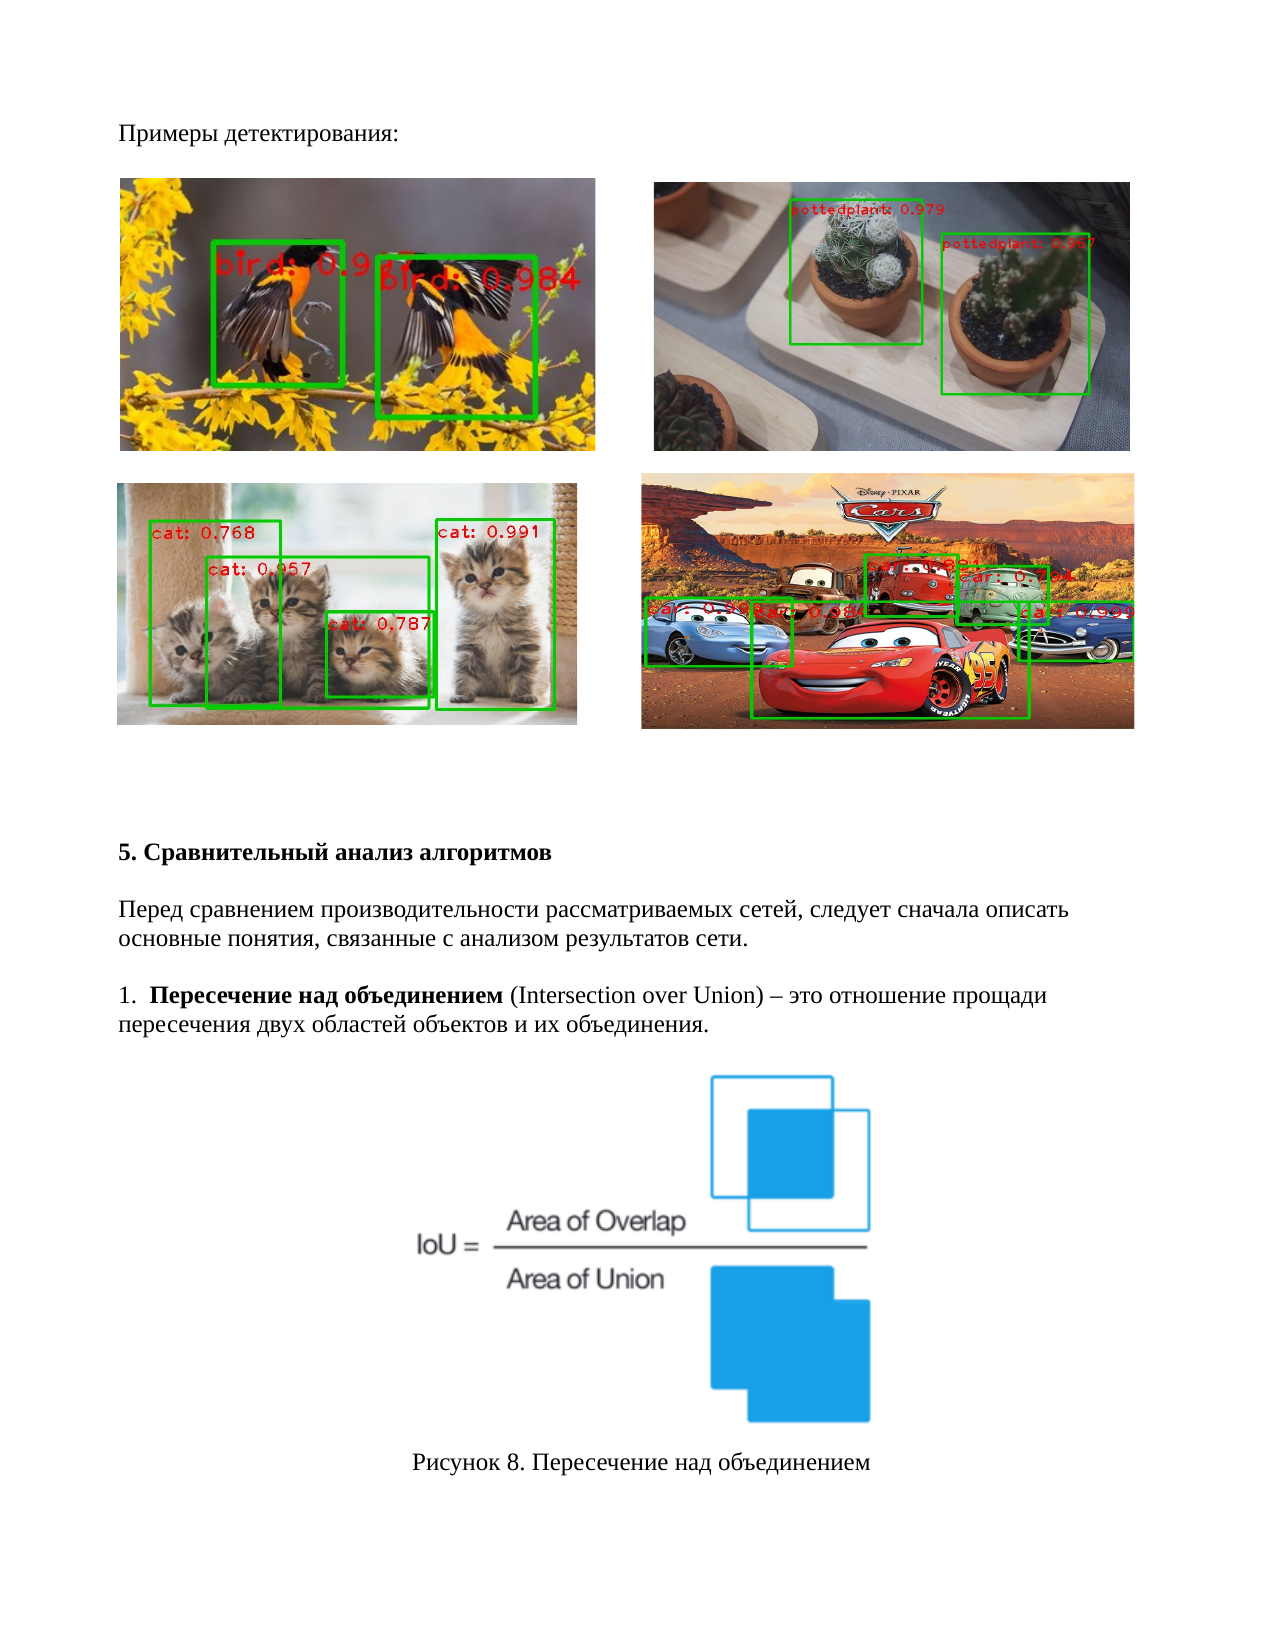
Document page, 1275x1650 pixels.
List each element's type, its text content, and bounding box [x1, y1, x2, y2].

text 1. Пересечение над объединением (Intersection over Union) – это отношение прощади пересечения двух областей объектов и их объединения. [118, 981, 1157, 1038]
text Перед сравнением производительности рассматриваемых сетей, следует сначала описать основные понятия, связанные с анализом результатов сети. [118, 894, 1157, 952]
picture [653, 182, 1130, 451]
picture [120, 178, 596, 451]
picture [641, 473, 1135, 729]
picture [117, 483, 578, 725]
text Примеры детектирования: [118, 118, 1157, 147]
picture [410, 1067, 880, 1433]
text 5. Сравнительный анализ алгоритмов [118, 837, 1157, 866]
